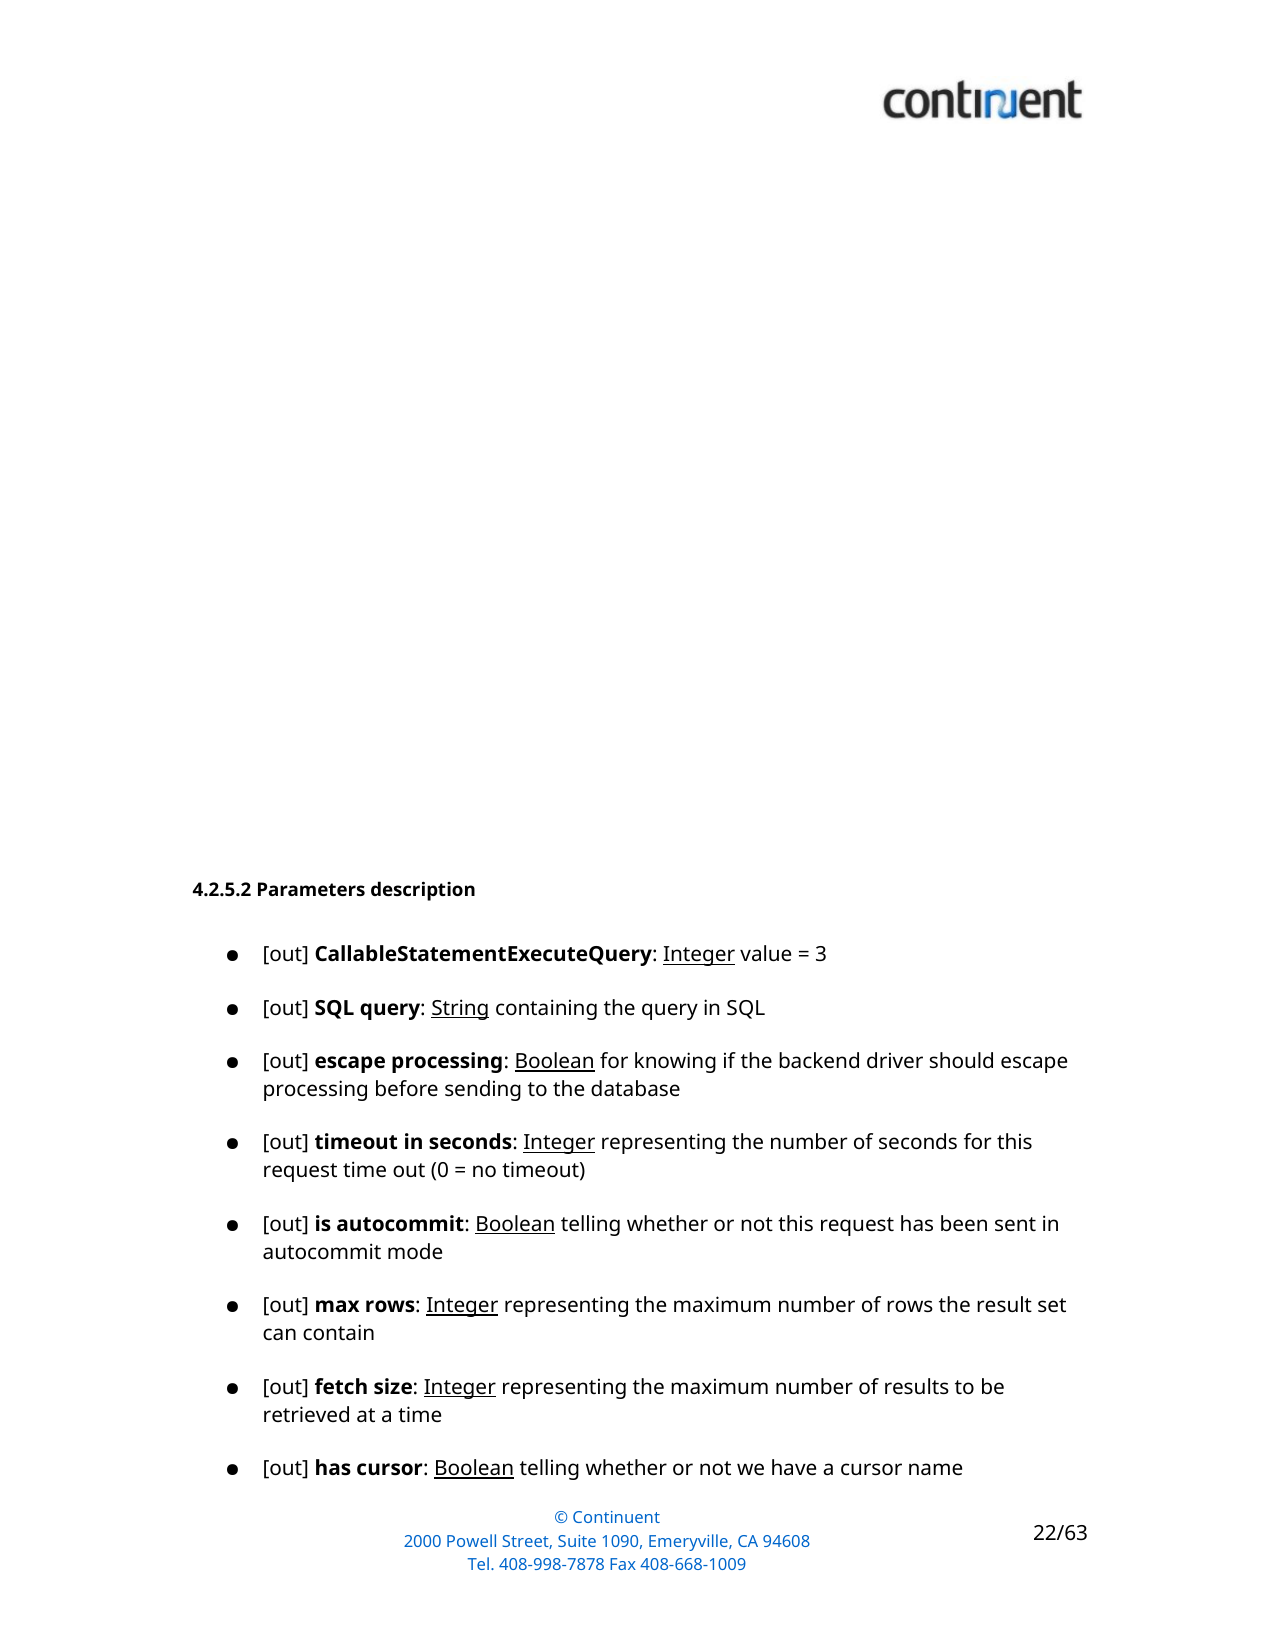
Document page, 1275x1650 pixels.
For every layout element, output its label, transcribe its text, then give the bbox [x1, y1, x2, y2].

list [out] fetch size: Integer representing the maximum number of results to be retrieved at a time [225, 1372, 1087, 1428]
list [out] escape processing: Boolean for knowing if the backend driver should escape processing before sending to the database [225, 1046, 1087, 1102]
list [out] SQL query: String containing the query in SQL [225, 993, 1087, 1021]
list [out] timeout in seconds: Integer representing the number of seconds for this request time out (0 = no timeout) [225, 1127, 1087, 1184]
subtitle Parameters description [187, 876, 1087, 902]
list [out] is autocommit: Boolean telling whether or not this request has been sent in autocommit mode [225, 1209, 1087, 1265]
list [out] has cursor: Boolean telling whether or not we have a cursor name [225, 1453, 1087, 1481]
list [out] max rows: Integer representing the maximum number of rows the result set can contain [225, 1290, 1087, 1347]
list [out] CallableStatementExecuteQuery: Integer value = 3 [225, 939, 1087, 968]
picture [879, 76, 1087, 124]
